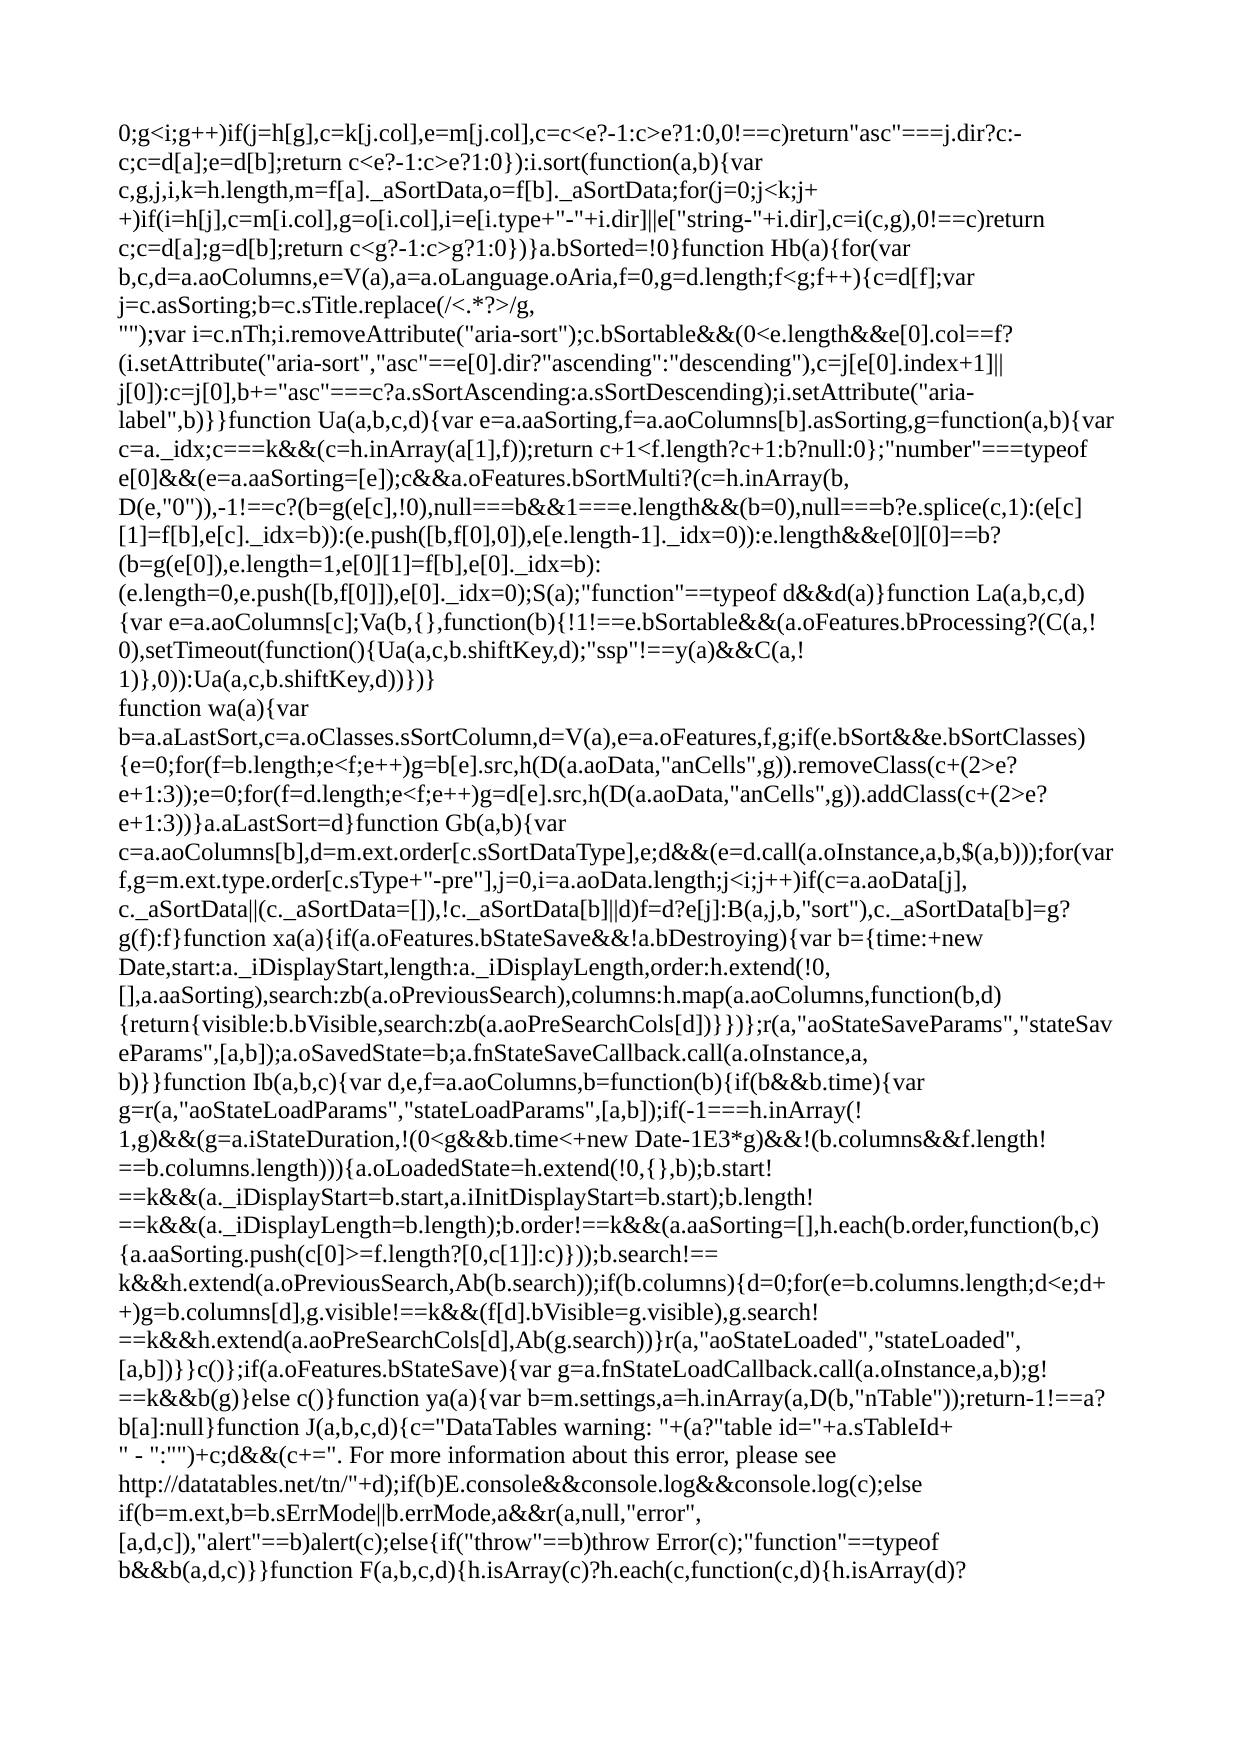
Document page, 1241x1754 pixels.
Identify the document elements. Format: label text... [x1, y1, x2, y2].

text c._aSortData||(c._aSortData=[]),!c._aSortData[b]||d)f=d?e[j]:B(a,j,b,"sort"),c._aSortData[b]=g?g(f):f}function xa(a){if(a.oFeatures.bStateSave&&!a.bDestroying){var b={time:+new Date,start:a._iDisplayStart,length:a._iDisplayLength,order:h.extend(!0,[],a.aaSorting),search:zb(a.oPreviousSearch),columns:h.map(a.aoColumns,function(b,d){return{visible:b.bVisible,search:zb(a.aoPreSearchCols[d])}})};r(a,"aoStateSaveParams","stateSaveParams",[a,b]);a.oSavedState=b;a.fnStateSaveCallback.call(a.oInstance,a, [118, 894, 1122, 1067]
text k&&h.extend(a.oPreviousSearch,Ab(b.search));if(b.columns){d=0;for(e=b.columns.length;d<e;d++)g=b.columns[d],g.visible!==k&&(f[d].bVisible=g.visible),g.search!==k&&h.extend(a.aoPreSearchCols[d],Ab(g.search))}r(a,"aoStateLoaded","stateLoaded",[a,b])}}c()};if(a.oFeatures.bStateSave){var g=a.fnStateLoadCallback.call(a.oInstance,a,b);g!==k&&b(g)}else c()}function ya(a){var b=m.settings,a=h.inArray(a,D(b,"nTable"));return-1!==a?b[a]:null}function J(a,b,c,d){c="DataTables warning: "+(a?"table id="+a.sTableId+ [118, 1268, 1122, 1441]
text function wa(a){var b=a.aLastSort,c=a.oClasses.sSortColumn,d=V(a),e=a.oFeatures,f,g;if(e.bSort&&e.bSortClasses){e=0;for(f=b.length;e<f;e++)g=b[e].src,h(D(a.aoData,"anCells",g)).removeClass(c+(2>e?e+1:3));e=0;for(f=d.length;e<f;e++)g=d[e].src,h(D(a.aoData,"anCells",g)).addClass(c+(2>e?e+1:3))}a.aLastSort=d}function Gb(a,b){var c=a.aoColumns[b],d=m.ext.order[c.sSortDataType],e;d&&(e=d.call(a.oInstance,a,b,$(a,b)));for(var f,g=m.ext.type.order[c.sType+"-pre"],j=0,i=a.aoData.length;j<i;j++)if(c=a.aoData[j], [118, 693, 1122, 894]
text " - ":"")+c;d&&(c+=". For more information about this error, please see http://datatables.net/tn/"+d);if(b)E.console&&console.log&&console.log(c);else if(b=m.ext,b=b.sErrMode||b.errMode,a&&r(a,null,"error",[a,d,c]),"alert"==b)alert(c);else{if("throw"==b)throw Error(c);"function"==typeof b&&b(a,d,c)}}function F(a,b,c,d){h.isArray(c)?h.each(c,function(c,d){h.isArray(d)? [118, 1441, 1122, 1584]
text D(e,"0")),-1!==c?(b=g(e[c],!0),null===b&&1===e.length&&(b=0),null===b?e.splice(c,1):(e[c][1]=f[b],e[c]._idx=b)):(e.push([b,f[0],0]),e[e.length-1]._idx=0)):e.length&&e[0][0]==b?(b=g(e[0]),e.length=1,e[0][1]=f[b],e[0]._idx=b):(e.length=0,e.push([b,f[0]]),e[0]._idx=0);S(a);"function"==typeof d&&d(a)}function La(a,b,c,d){var e=a.aoColumns[c];Va(b,{},function(b){!1!==e.bSortable&&(a.oFeatures.bProcessing?(C(a,!0),setTimeout(function(){Ua(a,c,b.shiftKey,d);"ssp"!==y(a)&&C(a,!1)},0)):Ua(a,c,b.shiftKey,d))})} [118, 492, 1122, 693]
text "");var i=c.nTh;i.removeAttribute("aria-sort");c.bSortable&&(0<e.length&&e[0].col==f?(i.setAttribute("aria-sort","asc"==e[0].dir?"ascending":"descending"),c=j[e[0].index+1]||j[0]):c=j[0],b+="asc"===c?a.sSortAscending:a.sSortDescending);i.setAttribute("aria-label",b)}}function Ua(a,b,c,d){var e=a.aaSorting,f=a.aoColumns[b].asSorting,g=function(a,b){var c=a._idx;c===k&&(c=h.inArray(a[1],f));return c+1<f.length?c+1:b?null:0};"number"===typeof e[0]&&(e=a.aaSorting=[e]);c&&a.oFeatures.bSortMulti?(c=h.inArray(b, [118, 319, 1122, 492]
text 0;g<i;g++)if(j=h[g],c=k[j.col],e=m[j.col],c=c<e?-1:c>e?1:0,0!==c)return"asc"===j.dir?c:-c;c=d[a];e=d[b];return c<e?-1:c>e?1:0}):i.sort(function(a,b){var c,g,j,i,k=h.length,m=f[a]._aSortData,o=f[b]._aSortData;for(j=0;j<k;j++)if(i=h[j],c=m[i.col],g=o[i.col],i=e[i.type+"-"+i.dir]||e["string-"+i.dir],c=i(c,g),0!==c)return c;c=d[a];g=d[b];return c<g?-1:c>g?1:0})}a.bSorted=!0}function Hb(a){for(var b,c,d=a.aoColumns,e=V(a),a=a.oLanguage.oAria,f=0,g=d.length;f<g;f++){c=d[f];var j=c.asSorting;b=c.sTitle.replace(/<.*?>/g, [118, 118, 1122, 319]
text b)}}function Ib(a,b,c){var d,e,f=a.aoColumns,b=function(b){if(b&&b.time){var g=r(a,"aoStateLoadParams","stateLoadParams",[a,b]);if(-1===h.inArray(!1,g)&&(g=a.iStateDuration,!(0<g&&b.time<+new Date-1E3*g)&&!(b.columns&&f.length!==b.columns.length))){a.oLoadedState=h.extend(!0,{},b);b.start!==k&&(a._iDisplayStart=b.start,a.iInitDisplayStart=b.start);b.length!==k&&(a._iDisplayLength=b.length);b.order!==k&&(a.aaSorting=[],h.each(b.order,function(b,c){a.aaSorting.push(c[0]>=f.length?[0,c[1]]:c)}));b.search!== [118, 1067, 1122, 1268]
